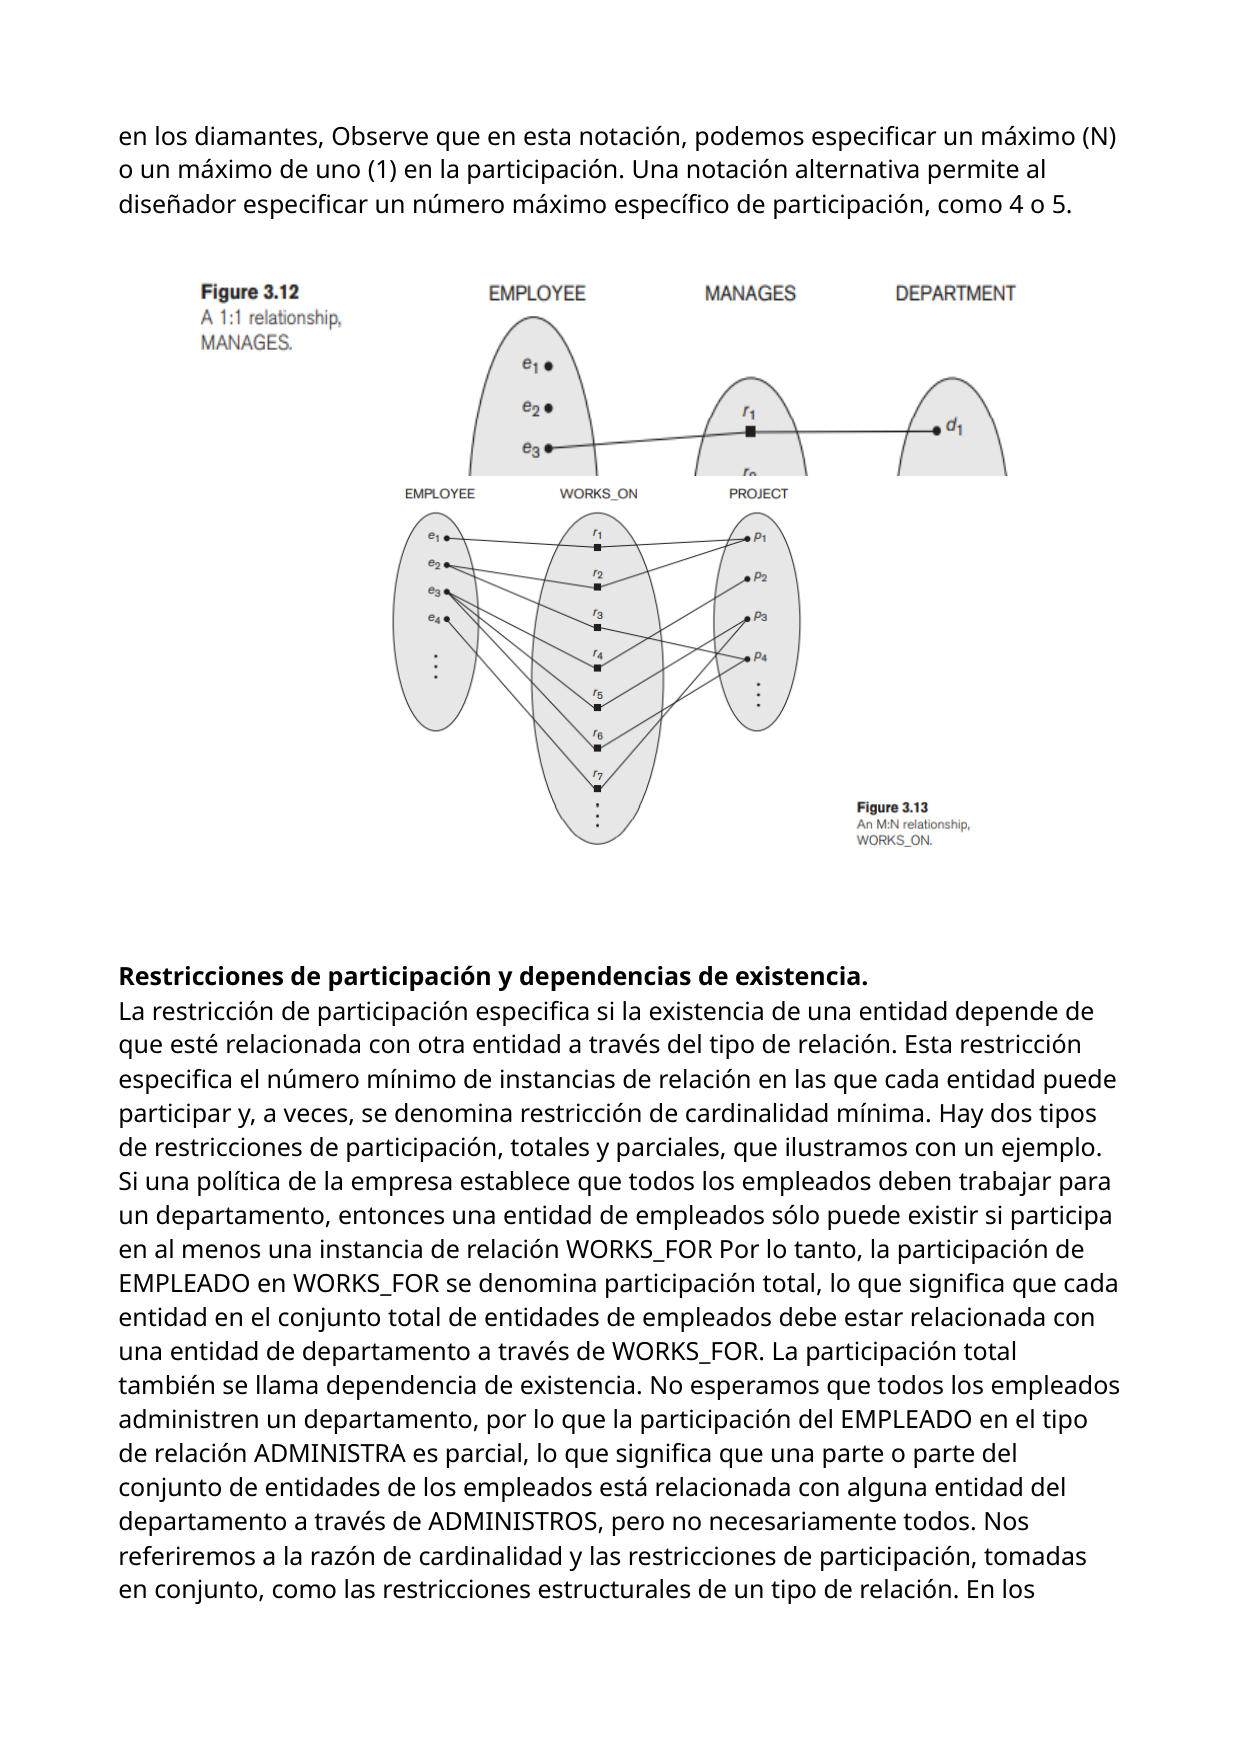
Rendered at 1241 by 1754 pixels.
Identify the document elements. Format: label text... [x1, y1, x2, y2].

text La restricción de participación especifica si la existencia de una entidad depende de que esté relacionada con otra entidad a través del tipo de relación. Esta restricción especifica el número mínimo de instancias de relación en las que cada entidad puede participar y, a veces, se denomina restricción de cardinalidad mínima. Hay dos tipos de restricciones de participación, totales y parciales, que ilustramos con un ejemplo. Si una política de la empresa establece que todos los empleados deben trabajar para un departamento, entonces una entidad de empleados sólo puede existir si participa en al menos una instancia de relación WORKS_FOR Por lo tanto, la participación de EMPLEADO en WORKS_FOR se denomina participación total, lo que significa que cada entidad en el conjunto total de entidades de empleados debe estar relacionada con una entidad de departamento a través de WORKS_FOR. La participación total también se llama dependencia de existencia. No esperamos que todos los empleados administren un departamento, por lo que la participación del EMPLEADO en el tipo de relación ADMINISTRA es parcial, lo que significa que una parte o parte del conjunto de entidades de los empleados está relacionada con alguna entidad del departamento a través de ADMINISTROS, pero no necesariamente todos. Nos referiremos a la razón de cardinalidad y las restricciones de participación, tomadas en conjunto, como las restricciones estructurales de un tipo de relación. En los [118, 993, 1122, 1606]
text Restricciones de participación y dependencias de existencia. [118, 959, 1122, 993]
text en los diamantes, Observe que en esta notación, podemos especificar un máximo (N) o un máximo de uno (1) en la participación. Una notación alternativa permite al diseñador especificar un número máximo específico de participación, como 4 o 5. [118, 118, 1122, 220]
